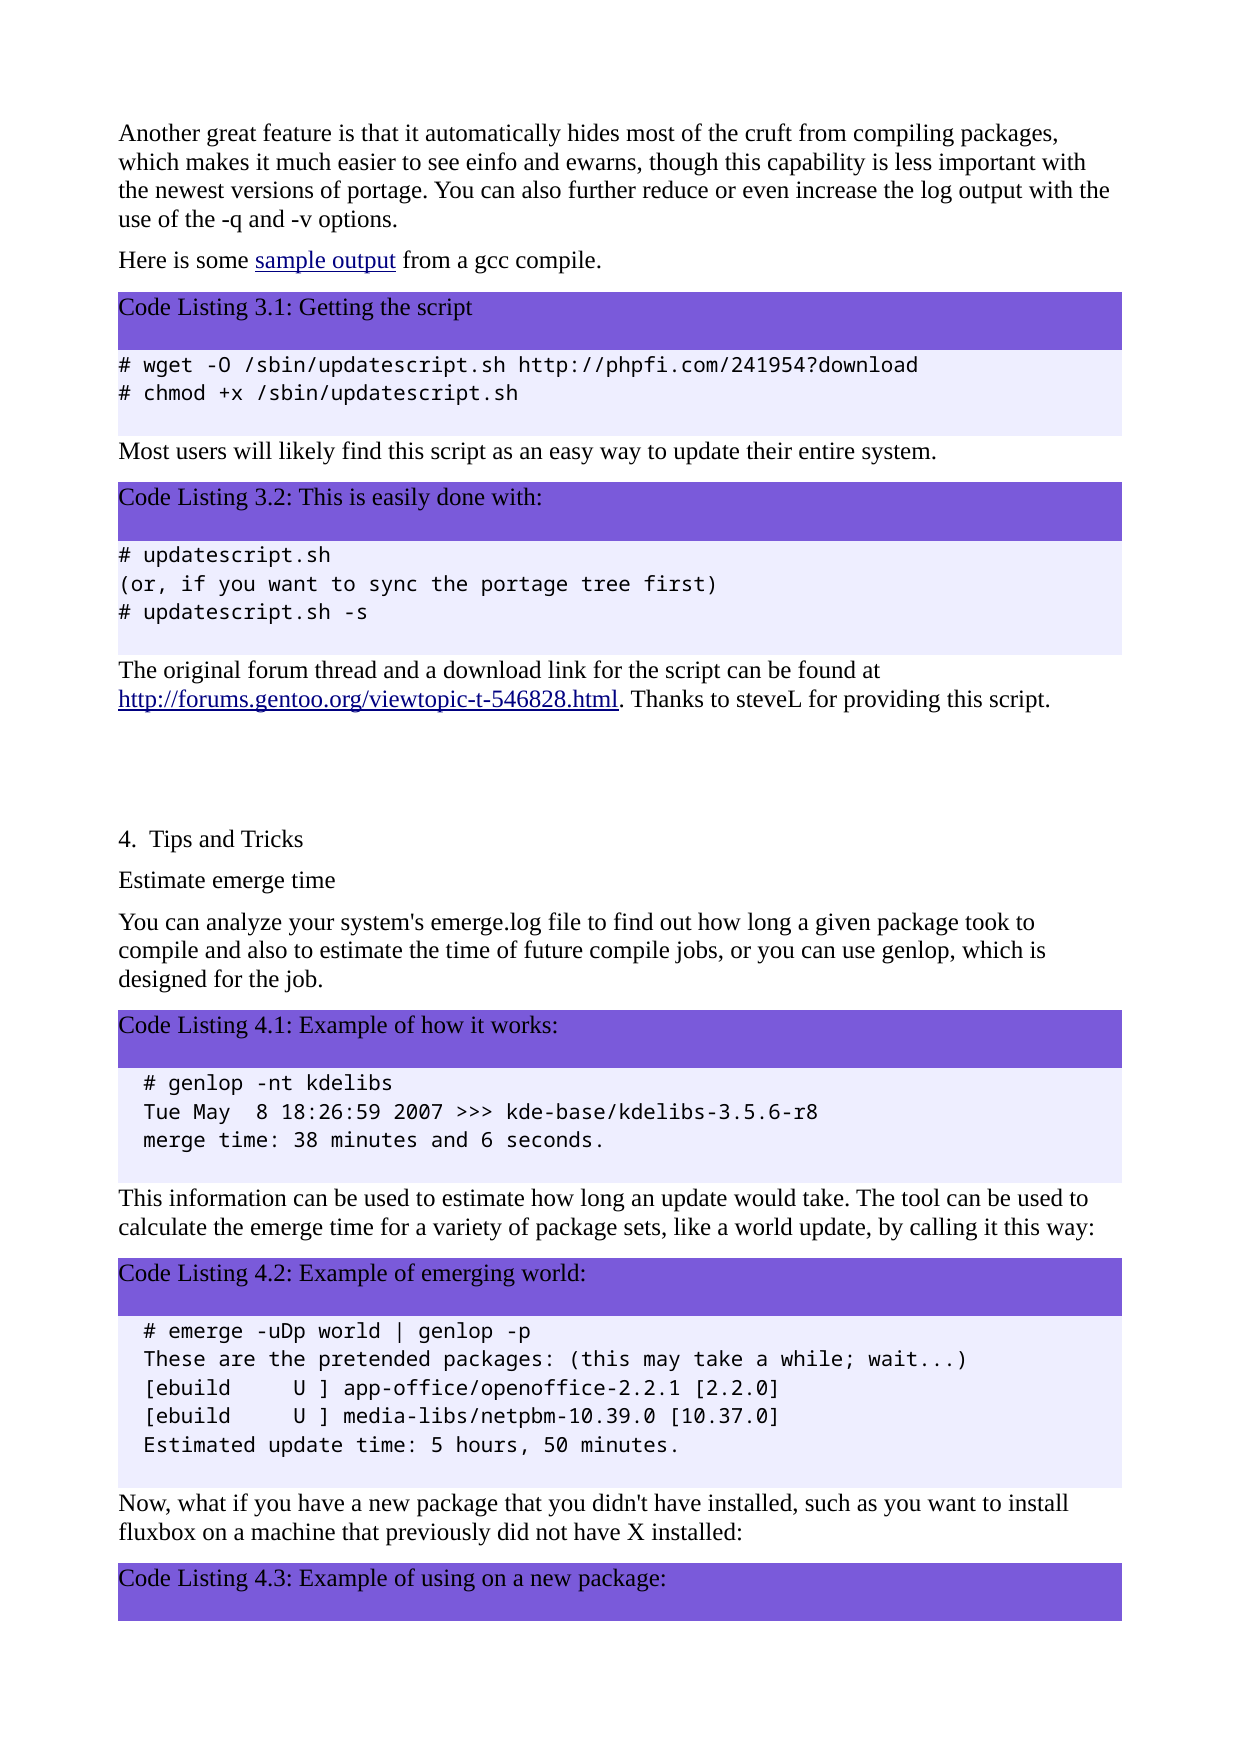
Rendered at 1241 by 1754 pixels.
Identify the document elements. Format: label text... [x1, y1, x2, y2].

text This information can be used to estimate how long an update would take. The tool can be used to calculate the emerge time for a variety of package sets, like a world update, by calling it this way: [118, 1183, 1122, 1241]
text Estimate emerge time [118, 865, 1122, 894]
text You can analyze your system's emerge.log file to find out how long a given package took to compile and also to estimate the time of future compile jobs, or you can use genlop, which is designed for the job. [118, 907, 1122, 993]
table_header Code Listing 3.1: Getting the script [118, 292, 1122, 350]
table_header Code Listing 4.1: Example of how it works: [118, 1010, 1122, 1068]
table_cell # updatescript.sh (or, if you want to sync the portage tree first) # updatescript.sh -s [118, 541, 1122, 655]
text Here is some sample output from a gcc compile. [118, 246, 1122, 274]
table_header Code Listing 4.2: Example of emerging world: [118, 1258, 1122, 1316]
table_header Code Listing 4.3: Example of using on a new package: [118, 1563, 1122, 1621]
text The original forum thread and a download link for the script can be found at http://forums.gentoo.org/viewtopic-t-546828.html. Thanks to steveL for providing this script. [118, 655, 1122, 713]
table_cell # emerge -uDp world | genlop -p These are the pretended packages: (this may take a while; wait...) [ebuild U ] app-office/openoffice-2.2.1 [2.2.0] [ebuild U ] media-libs/netpbm-10.39.0 [10.37.0] Estimated update time: 5 hours, 50 minutes. [118, 1316, 1122, 1488]
text 4. Tips and Tricks [118, 824, 1122, 853]
table_cell # genlop -nt kdelibs Tue May 8 18:26:59 2007 >>> kde-base/kdelibs-3.5.6-r8 merge time: 38 minutes and 6 seconds. [118, 1068, 1122, 1183]
text Another great feature is that it automatically hides most of the cruft from compiling packages, which makes it much easier to see einfo and ewarns, though this capability is less important with the newest versions of portage. You can also further reduce or even increase the log output with the use of the -q and -v options. [118, 118, 1122, 233]
table_cell # wget -O /sbin/updatescript.sh http://phpfi.com/241954?download # chmod +x /sbin/updatescript.sh [118, 350, 1122, 436]
text Most users will likely find this script as an easy way to update their entire system. [118, 436, 1122, 465]
table_header Code Listing 3.2: This is easily done with: [118, 482, 1122, 541]
text Now, what if you have a new package that you didn't have installed, such as you want to install fluxbox on a machine that previously did not have X installed: [118, 1488, 1122, 1545]
